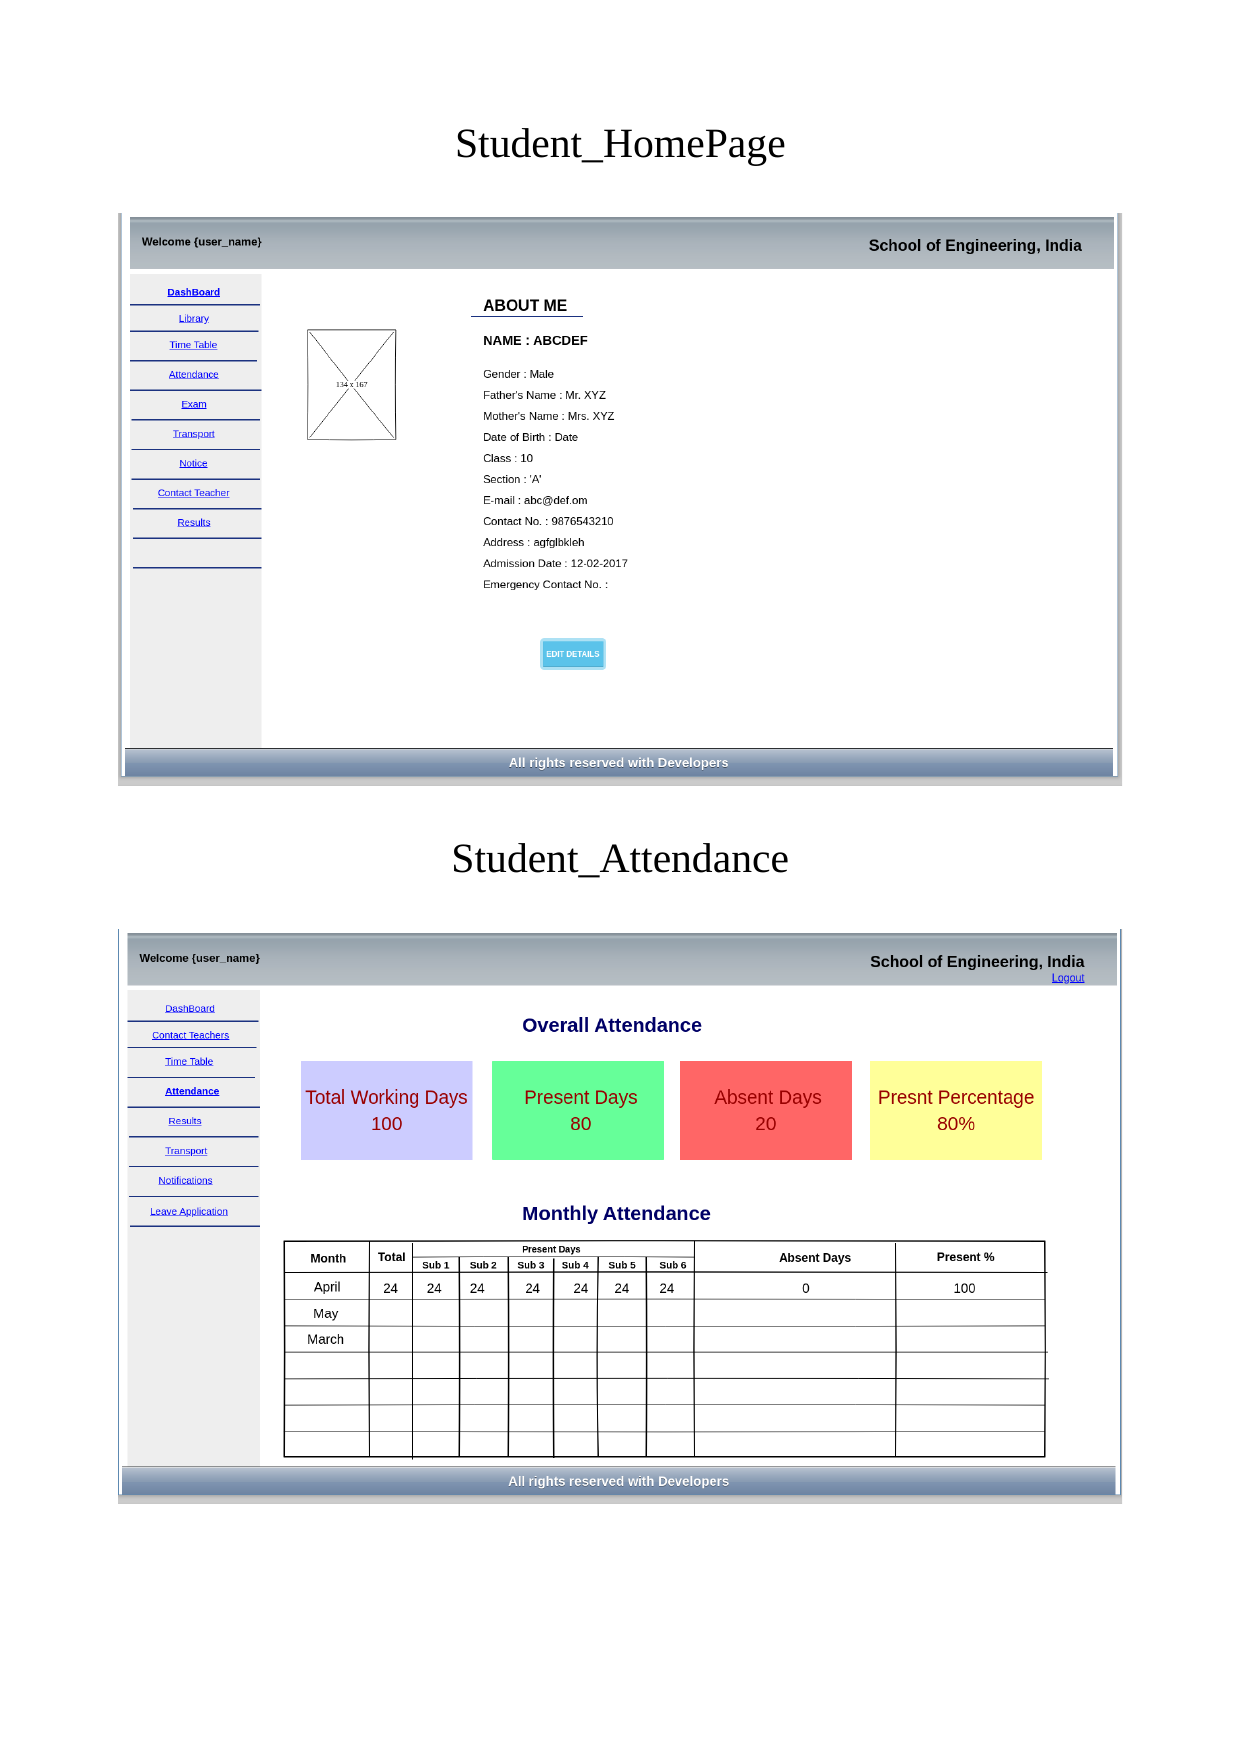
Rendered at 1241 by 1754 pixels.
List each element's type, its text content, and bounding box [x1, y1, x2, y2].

picture [118, 929, 1123, 1504]
text Student_Attendance [118, 834, 1122, 882]
text Student_HomePage [118, 118, 1122, 166]
picture [118, 213, 1123, 786]
